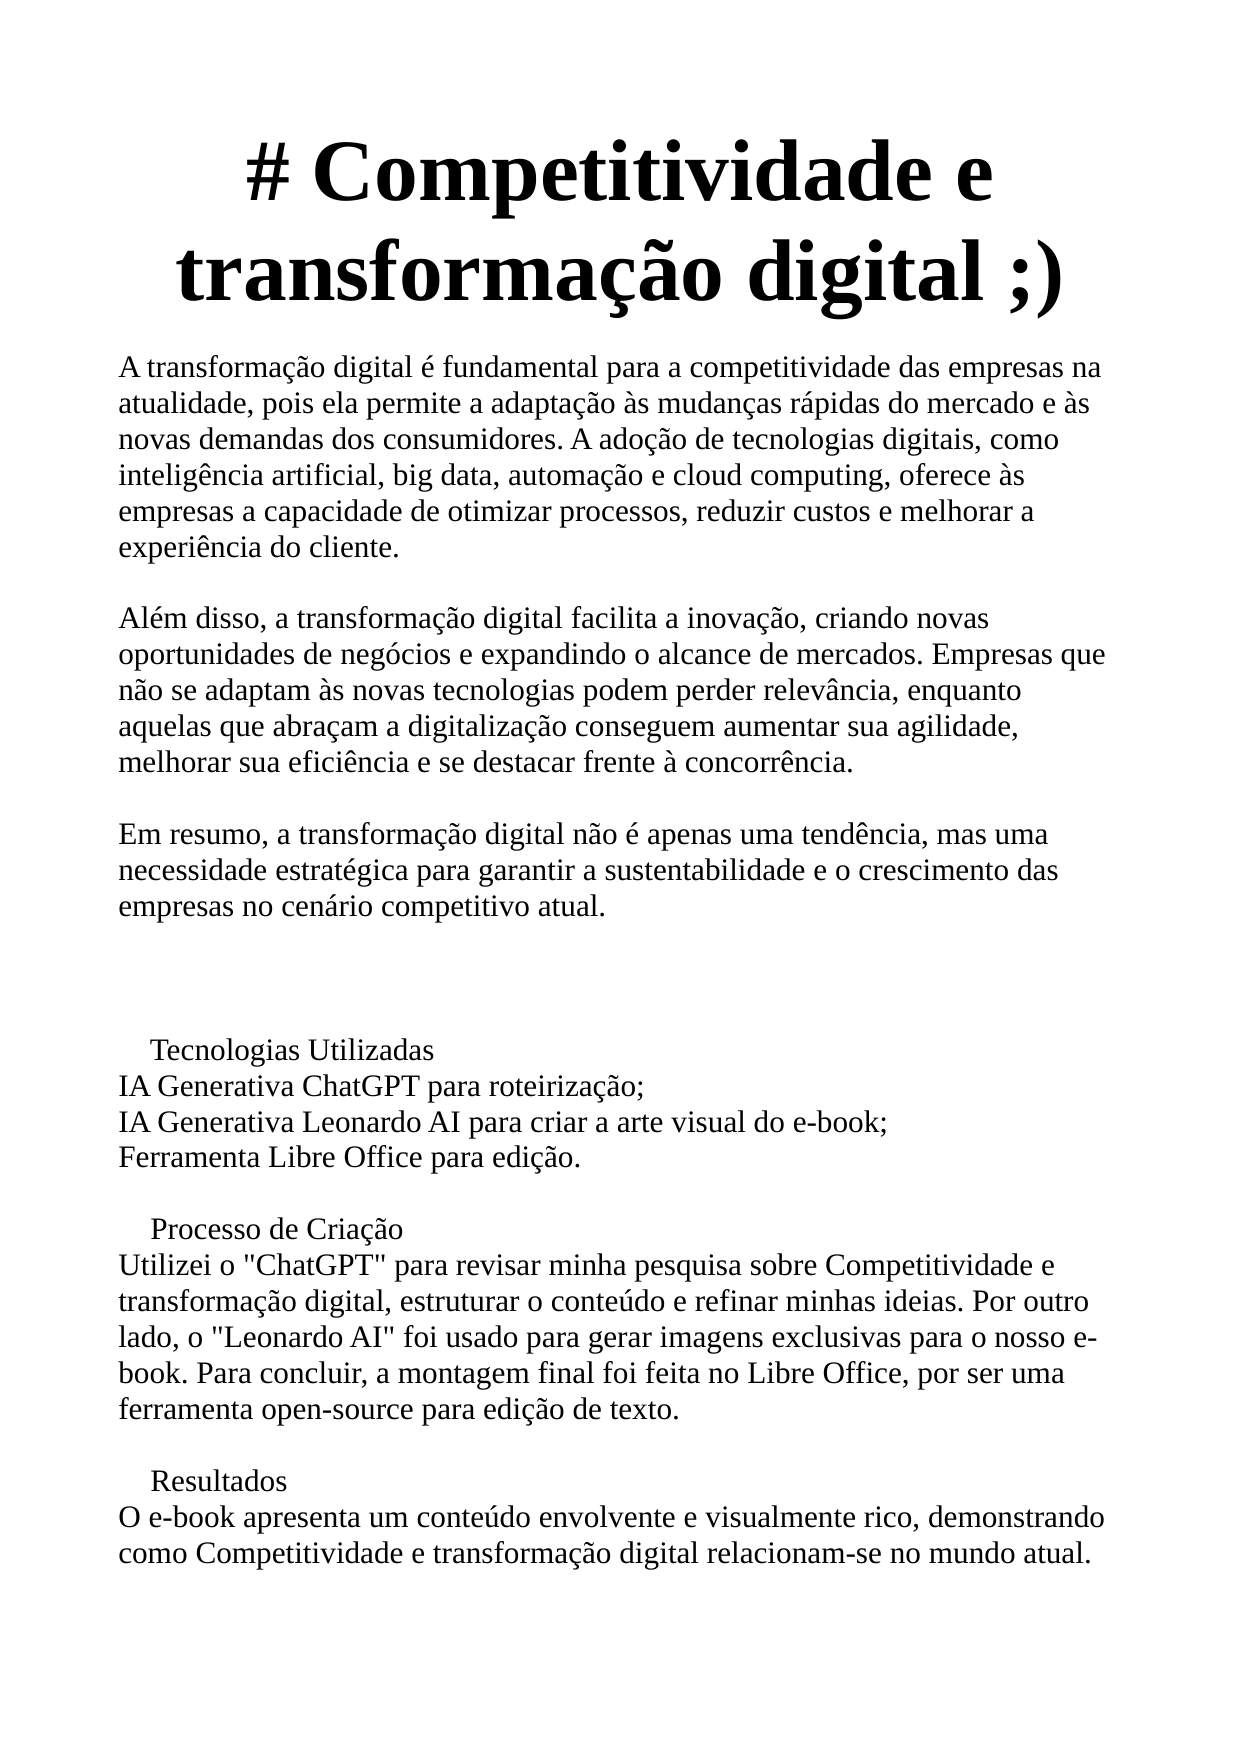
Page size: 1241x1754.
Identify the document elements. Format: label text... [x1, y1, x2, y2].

text 🚀 Resultados [118, 1462, 1122, 1498]
text Em resumo, a transformação digital não é apenas uma tendência, mas uma necessidade estratégica para garantir a sustentabilidade e o crescimento das empresas no cenário competitivo atual. [118, 815, 1122, 923]
text 🧐 Processo de Criação [118, 1211, 1122, 1247]
text IA Generativa Leonardo AI para criar a arte visual do e-book; [118, 1103, 1122, 1139]
text O e-book apresenta um conteúdo envolvente e visualmente rico, demonstrando como Competitividade e transformação digital relacionam-se no mundo atual. [118, 1498, 1122, 1570]
text Utilizei o "ChatGPT" para revisar minha pesquisa sobre Competitividade e transformação digital, estruturar o conteúdo e refinar minhas ideias. Por outro lado, o "Leonardo AI" foi usado para gerar imagens exclusivas para o nosso e-book. Para concluir, a montagem final foi feita no Libre Office, por ser uma ferramenta open-source para edição de texto. [118, 1247, 1122, 1426]
text Ferramenta Libre Office para edição. [118, 1139, 1122, 1175]
text 🤖 Tecnologias Utilizadas [118, 1031, 1122, 1067]
text IA Generativa ChatGPT para roteirização; [118, 1067, 1122, 1103]
text A transformação digital é fundamental para a competitividade das empresas na atualidade, pois ela permite a adaptação às mudanças rápidas do mercado e às novas demandas dos consumidores. A adoção de tecnologias digitais, como inteligência artificial, big data, automação e cloud computing, oferece às empresas a capacidade de otimizar processos, reduzir custos e melhorar a experiência do cliente. [118, 348, 1122, 564]
text # Competitividade e transformação digital ;) [118, 118, 1122, 319]
text Além disso, a transformação digital facilita a inovação, criando novas oportunidades de negócios e expandindo o alcance de mercados. Empresas que não se adaptam às novas tecnologias podem perder relevância, enquanto aquelas que abraçam a digitalização conseguem aumentar sua agilidade, melhorar sua eficiência e se destacar frente à concorrência. [118, 600, 1122, 779]
